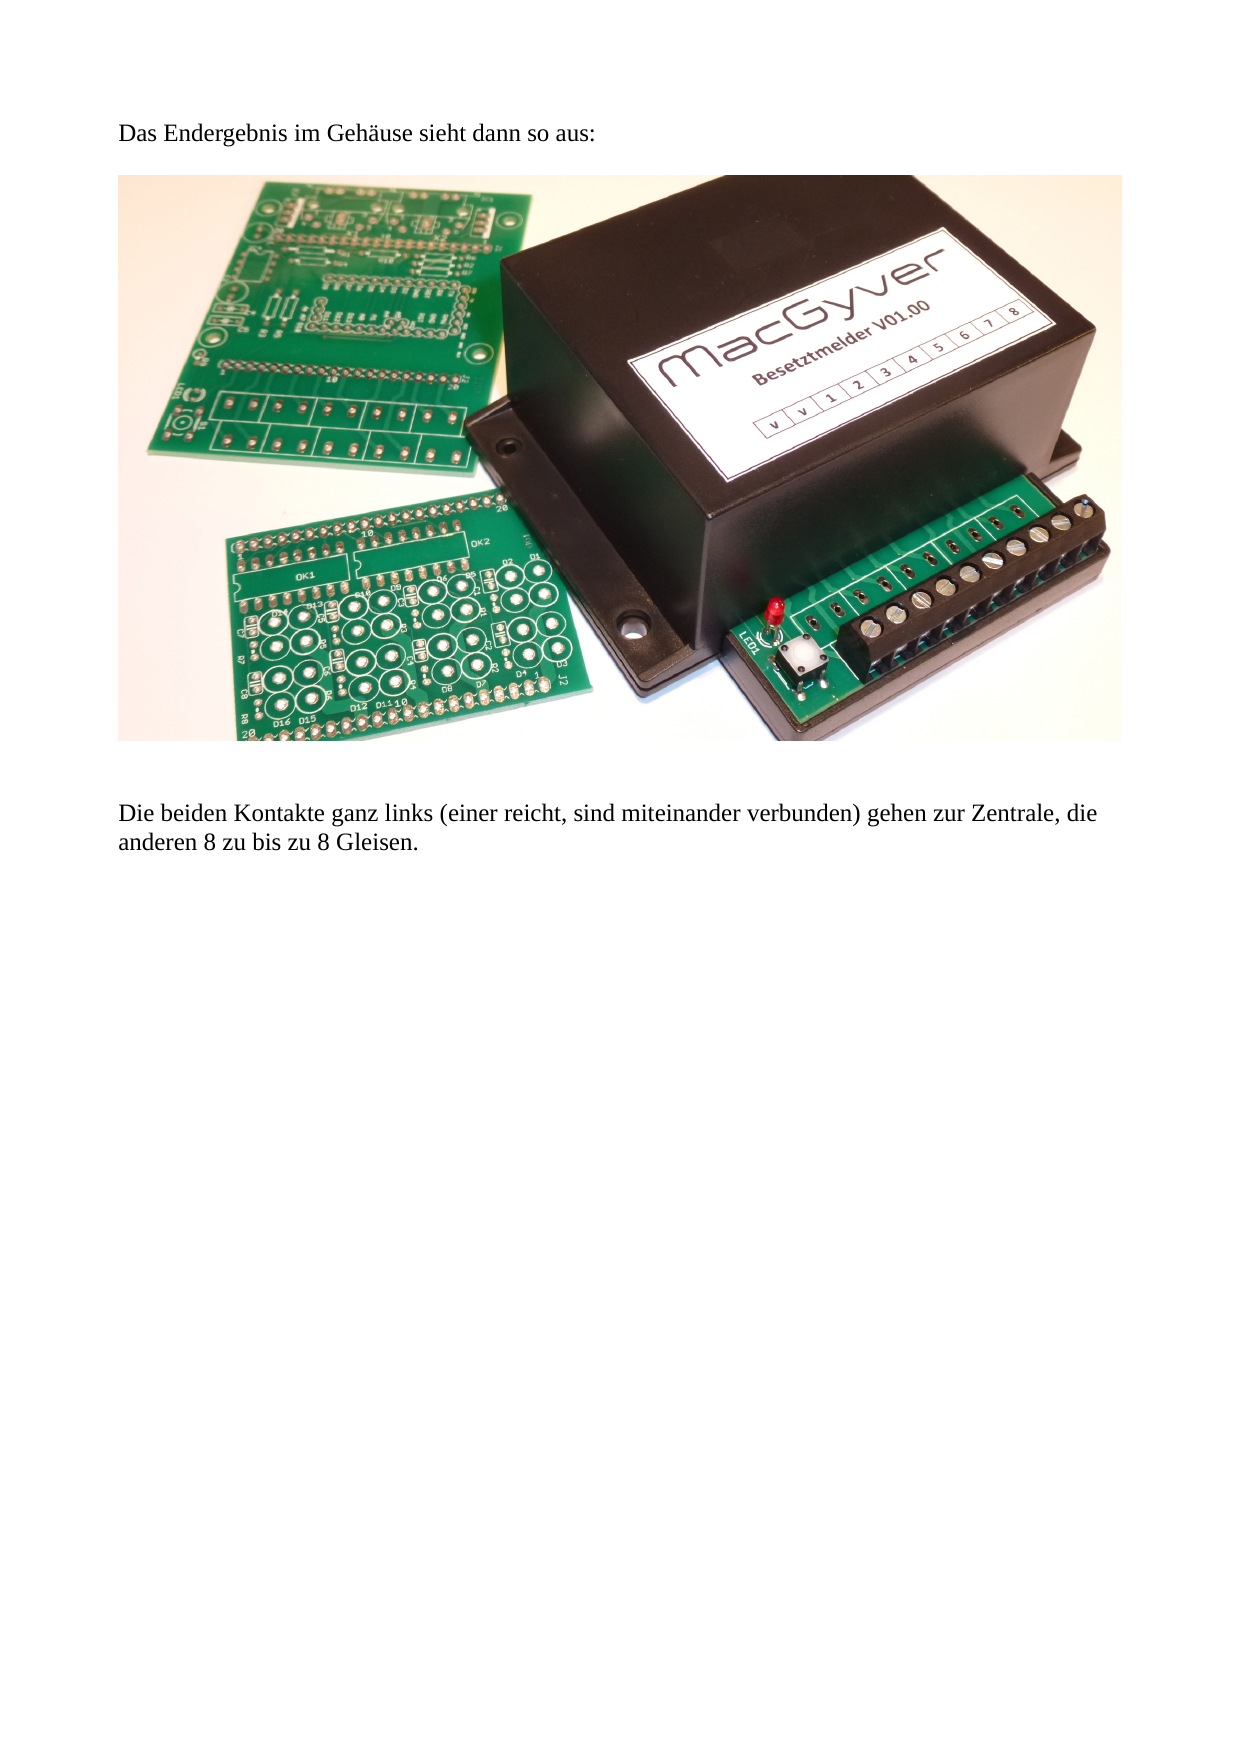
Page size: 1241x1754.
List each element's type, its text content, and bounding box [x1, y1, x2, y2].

picture [118, 175, 1123, 741]
text Die beiden Kontakte ganz links (einer reicht, sind miteinander verbunden) gehen zur Zentrale, die anderen 8 zu bis zu 8 Gleisen. [118, 798, 1122, 855]
text Das Endergebnis im Gehäuse sieht dann so aus: [118, 118, 1122, 147]
